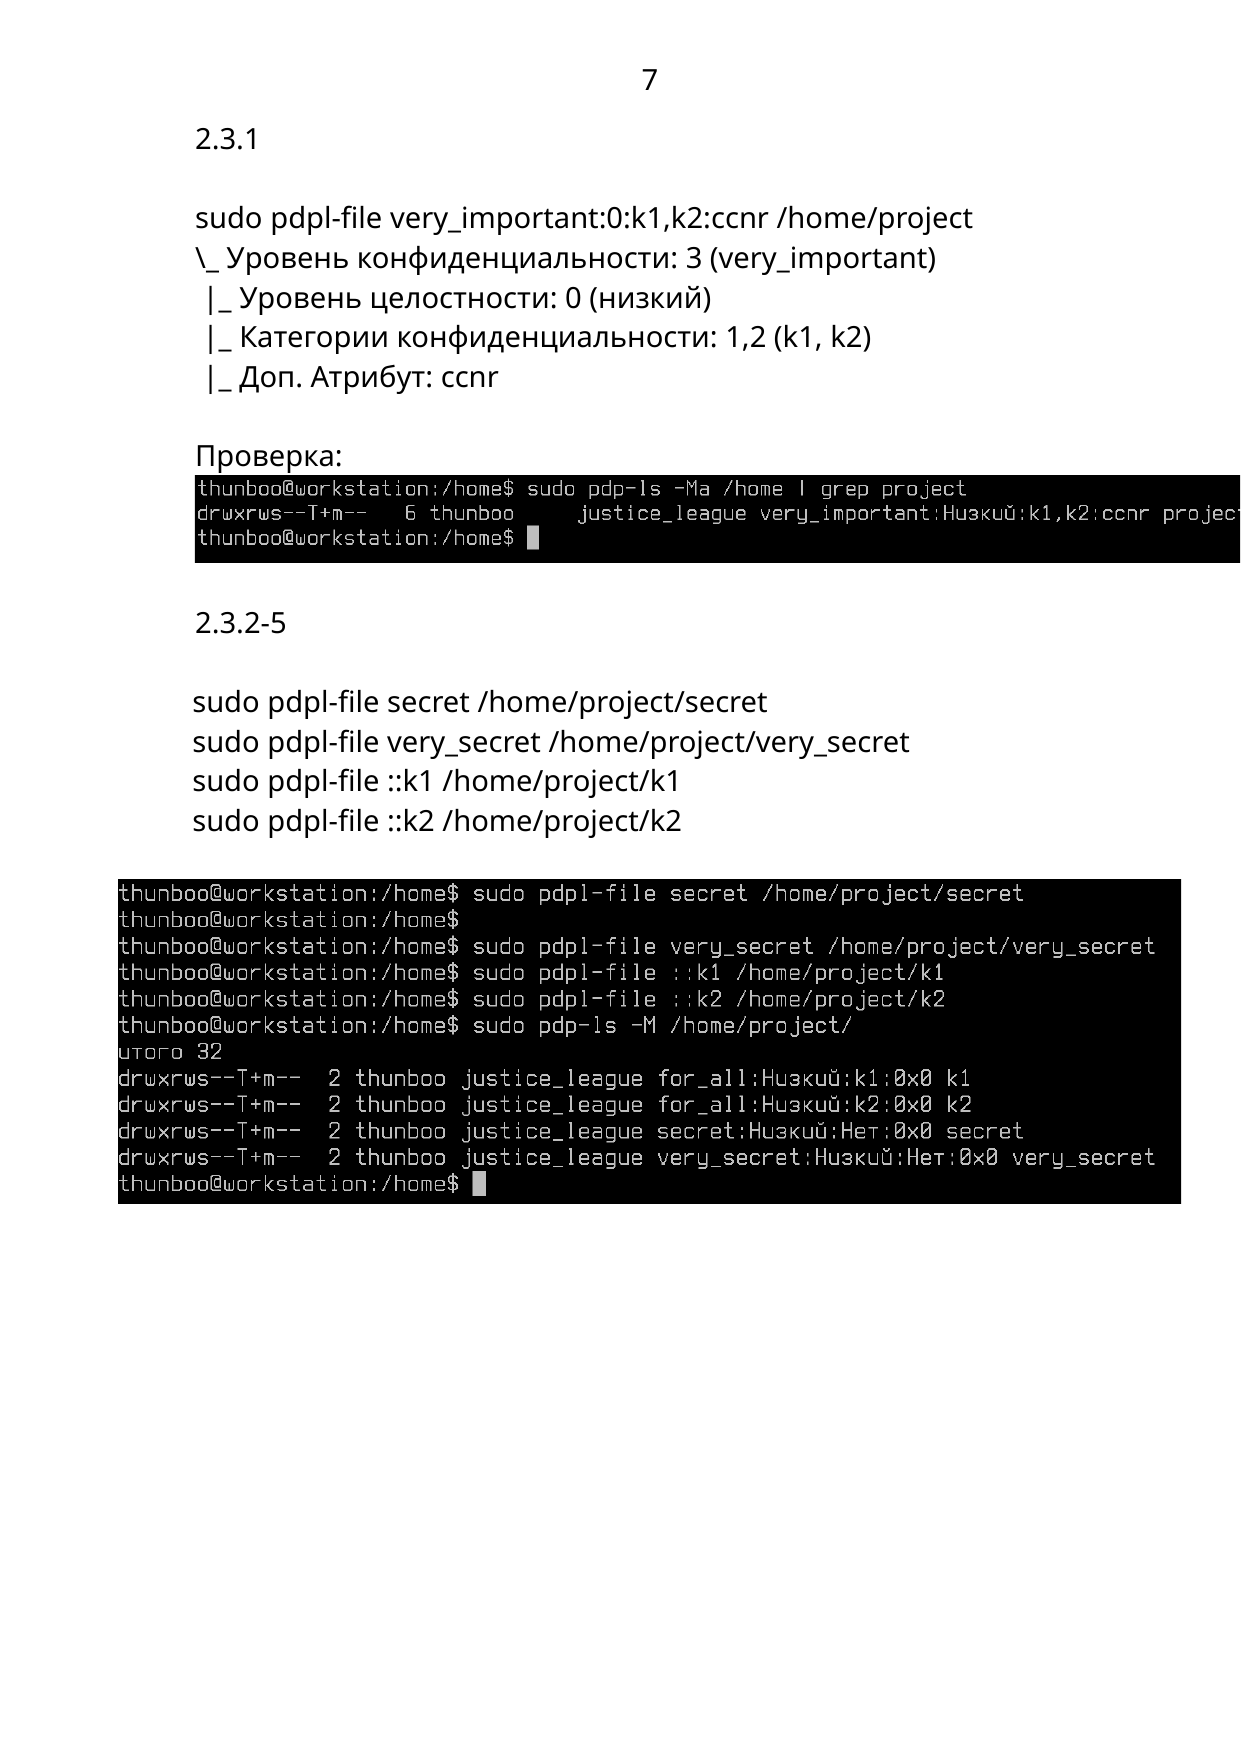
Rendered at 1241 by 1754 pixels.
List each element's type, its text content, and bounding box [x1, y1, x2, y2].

text Проверка: [118, 436, 1181, 475]
picture [194, 475, 1241, 563]
text 2.3.2-5 [118, 602, 1181, 642]
text \_ Уровень конфиденциальности: 3 (very_important) [118, 237, 1181, 277]
text 2.3.1 [118, 118, 1181, 158]
picture [118, 879, 1182, 1204]
text sudo pdpl-file secret /home/project/secret [118, 681, 1181, 721]
text |_ Категории конфиденциальности: 1,2 (k1, k2) [118, 317, 1181, 356]
text sudo pdpl-file very_secret /home/project/very_secret [118, 721, 1181, 761]
text |_ Уровень целостности: 0 (низкий) [118, 277, 1181, 317]
text sudo pdpl-file very_important:0:k1,k2:ccnr /home/project [118, 197, 1181, 237]
text |_ Доп. Атрибут: ccnr [118, 356, 1181, 396]
text sudo pdpl-file ::k1 /home/project/k1 [118, 761, 1181, 800]
text sudo pdpl-file ::k2 /home/project/k2 [118, 800, 1181, 840]
